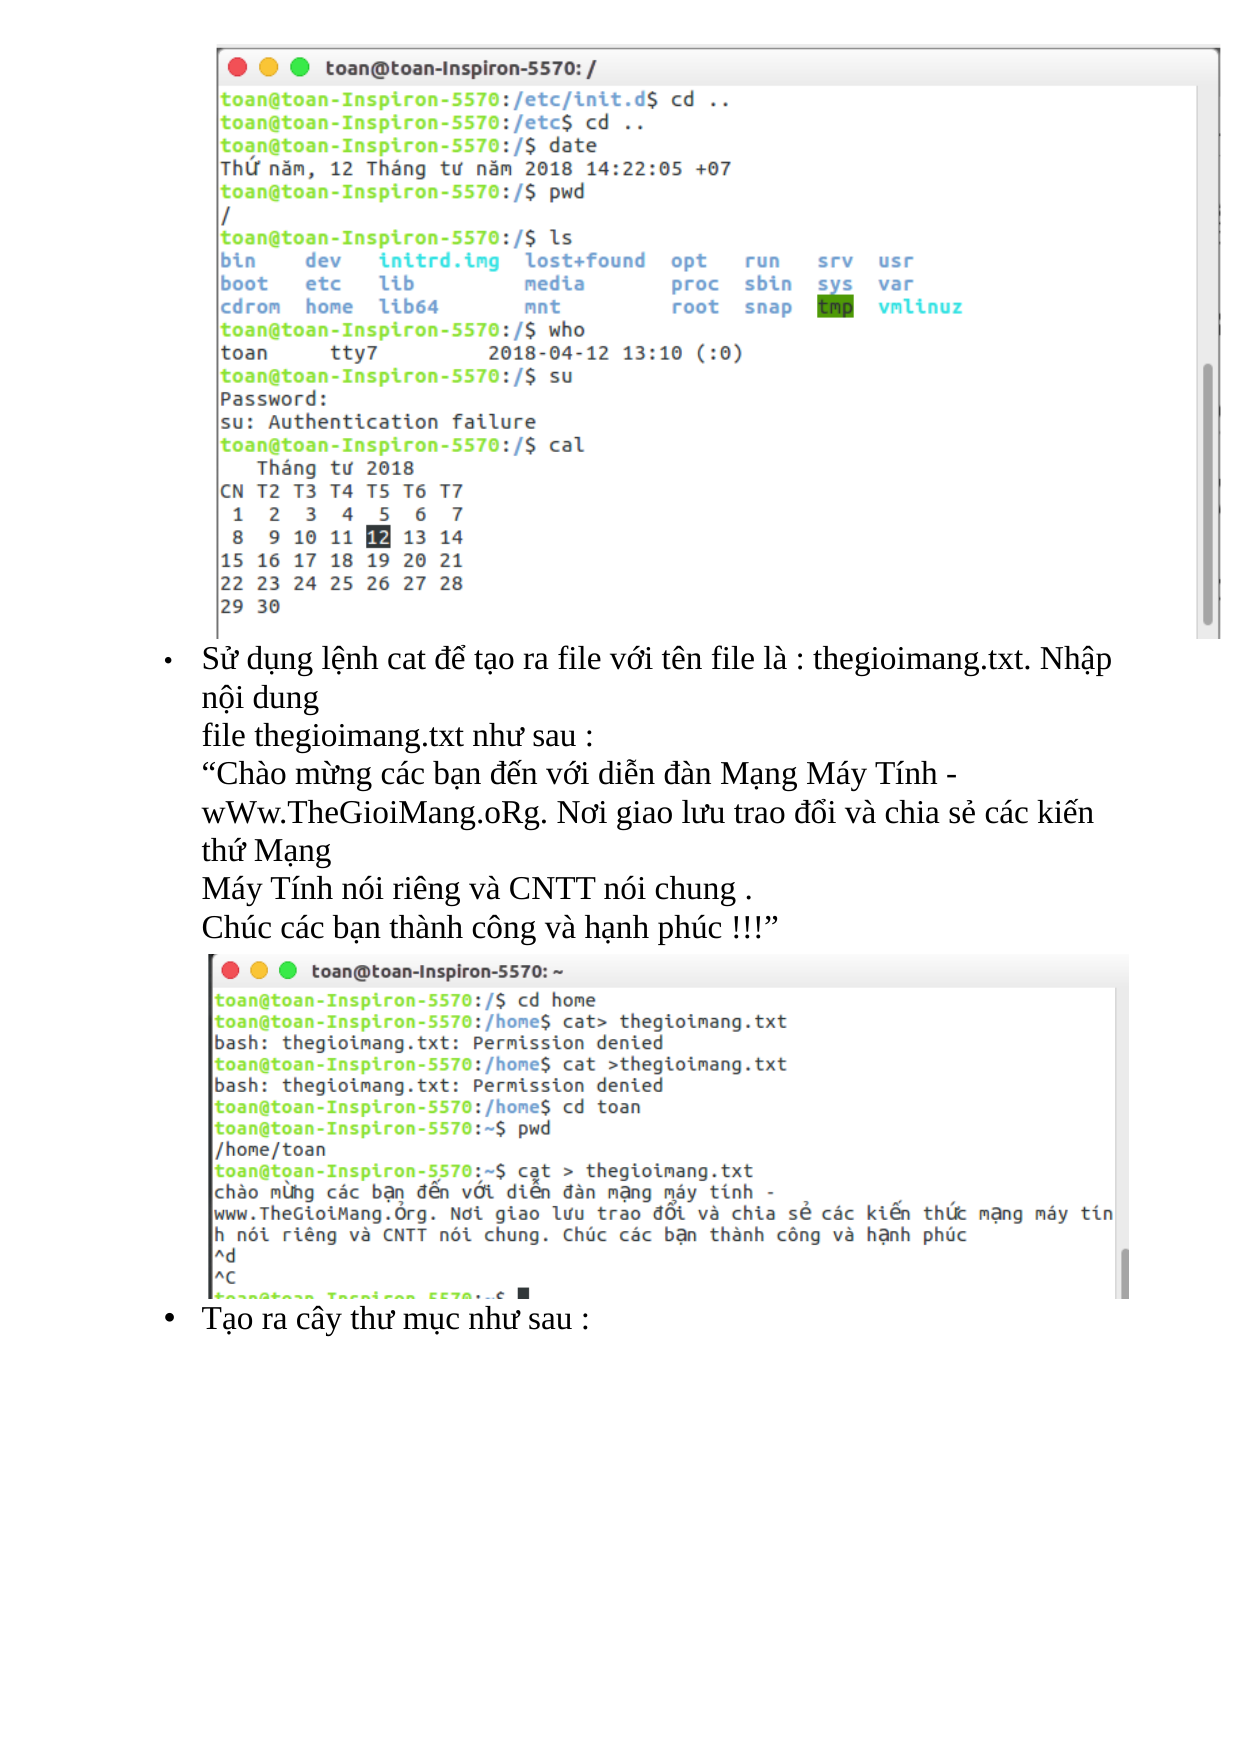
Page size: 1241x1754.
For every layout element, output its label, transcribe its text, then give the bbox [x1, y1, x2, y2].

list Máy Tính nói riêng và CNTT nói chung . [164, 869, 1122, 907]
list “Chào mừng các bạn đến với diễn đàn Mạng Máy Tính - [164, 754, 1122, 792]
list Chúc các bạn thành công và hạnh phúc !!!” [164, 907, 1122, 945]
picture [216, 44, 1221, 639]
list wWw.TheGioiMang.oRg. Nơi giao lưu trao đổi và chia sẻ các kiến thứ Mạng [164, 792, 1122, 869]
list Tạo ra cây thư mục như sau : [164, 945, 1122, 1336]
list Sử dụng lệnh cat để tạo ra file với tên file là : thegioimang.txt. Nhập nội dung [164, 118, 1122, 715]
list file thegioimang.txt như sau : [164, 715, 1122, 754]
picture [208, 954, 1129, 1299]
